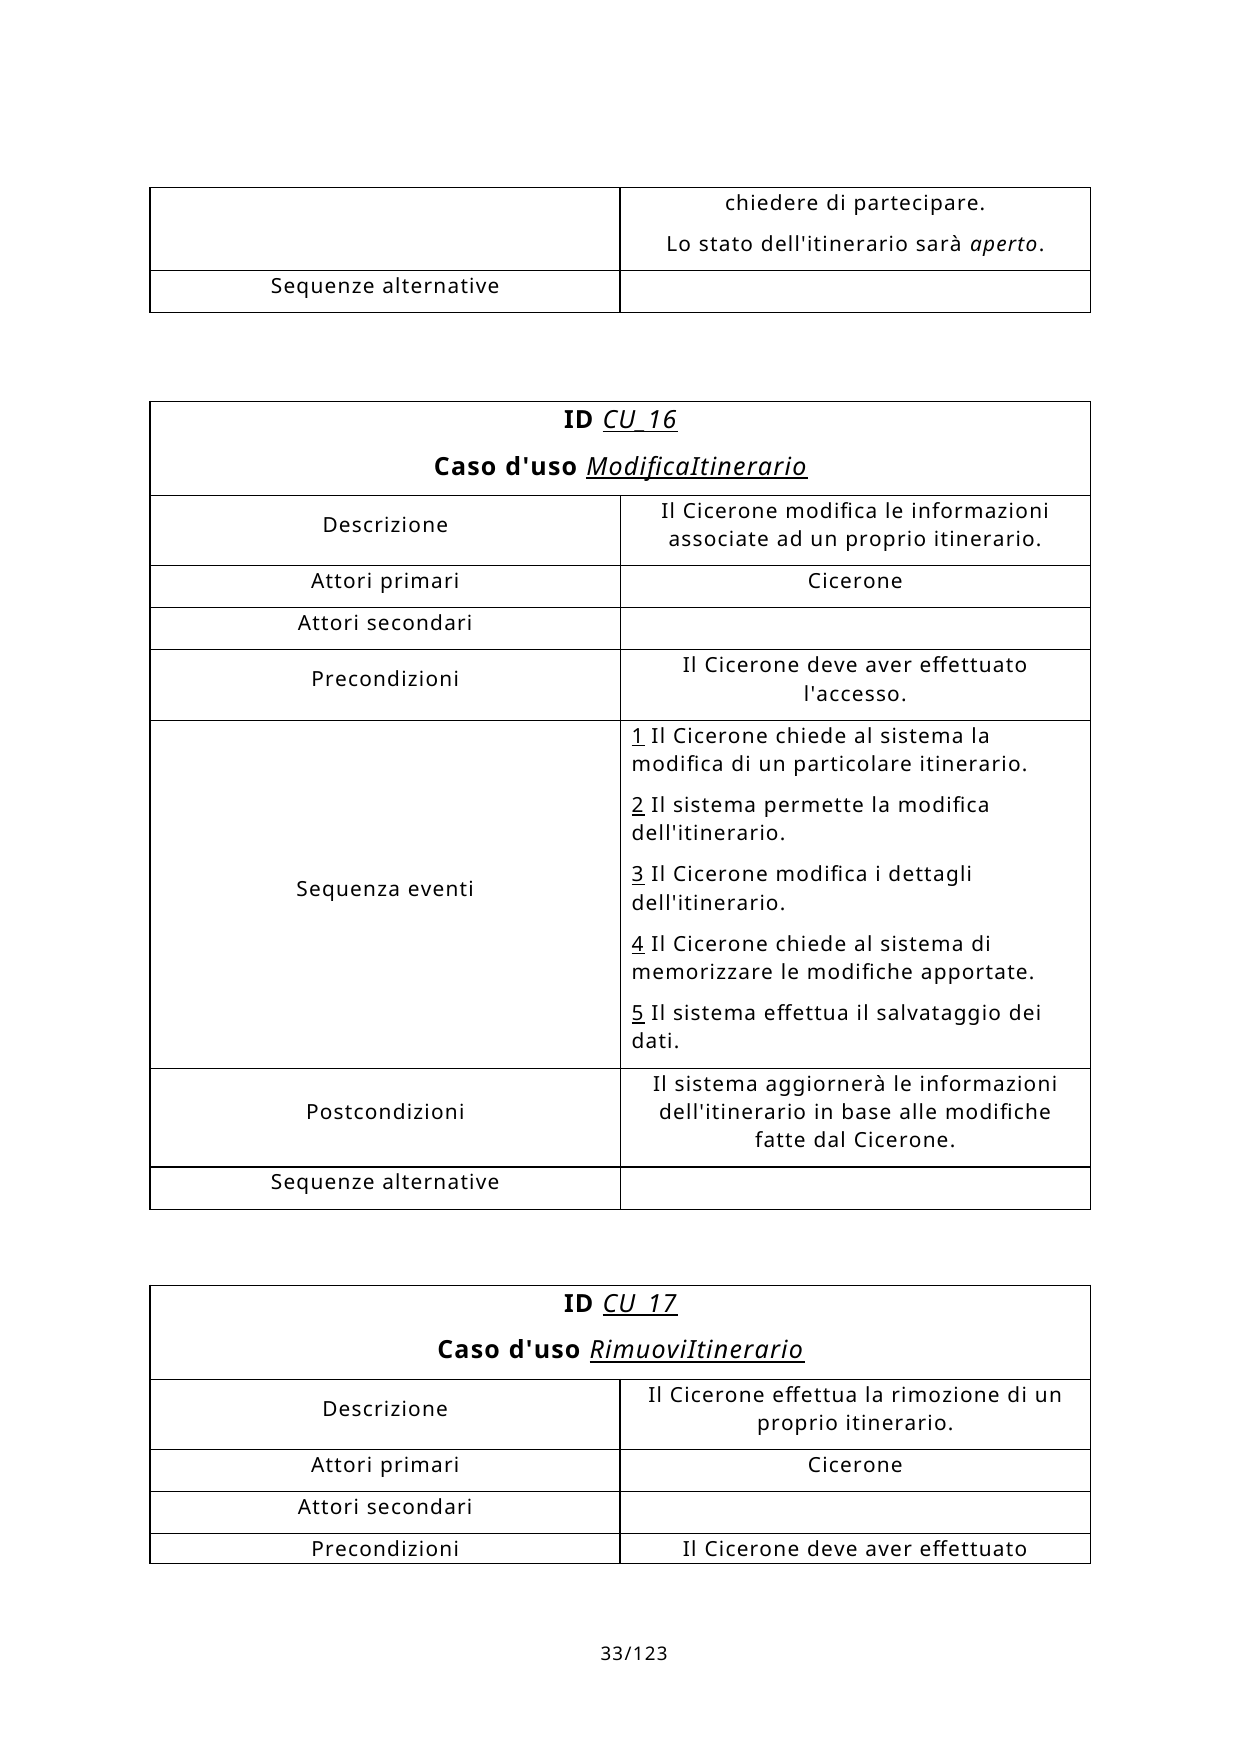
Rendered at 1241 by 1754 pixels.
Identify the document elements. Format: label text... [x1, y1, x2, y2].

table_cell [621, 608, 1090, 649]
table_cell [621, 1168, 1090, 1208]
table_cell Precondizioni [151, 650, 620, 720]
table_cell Attori secondari [151, 608, 620, 649]
table_cell 1 Il Cicerone chiede al sistema la modifica di un particolare itinerario. 2 Il sistema permette la modifica dell'itinerario. 3 Il Cicerone modifica i dettagli dell'itinerario. 4 Il Cicerone chiede al sistema di memorizzare le modifiche apportate. 5 Il sistema effettua il salvataggio dei dati. [621, 721, 1090, 1068]
table_cell Precondizioni [151, 1534, 619, 1562]
table_cell Il Cicerone modifica le informazioni associate ad un proprio itinerario. [621, 496, 1090, 565]
table_cell Descrizione [151, 496, 620, 565]
table_cell Il Cicerone deve aver effettuato l'accesso. [621, 650, 1090, 720]
table_cell Attori primari [151, 1450, 619, 1491]
table_cell Descrizione [151, 1380, 619, 1449]
table_cell Attori secondari [151, 1492, 619, 1533]
table_cell Sequenze alternative [151, 271, 619, 312]
table_header ID CU_16 Caso d'uso ModificaItinerario [151, 402, 1090, 495]
table_header ID CU_17 Caso d'uso RimuoviItinerario [151, 1286, 1090, 1379]
table_cell Cicerone [621, 1450, 1090, 1491]
table_cell [151, 188, 619, 270]
table_cell Sequenza eventi [151, 721, 620, 1068]
table_cell Il sistema aggiornerà le informazioni dell'itinerario in base alle modifiche fatte dal Cicerone. [621, 1069, 1090, 1166]
table_cell Il Cicerone effettua la rimozione di un proprio itinerario. [621, 1380, 1090, 1449]
table_cell [621, 271, 1090, 312]
table_cell [621, 1492, 1090, 1533]
table_cell Il Cicerone deve aver effettuato [621, 1534, 1090, 1562]
table_cell Cicerone [621, 566, 1090, 607]
table_cell Attori primari [151, 566, 620, 607]
table_cell Postcondizioni [151, 1069, 620, 1166]
table_cell Sequenze alternative [151, 1168, 620, 1208]
table_cell chiedere di partecipare. Lo stato dell'itinerario sarà aperto. [621, 188, 1090, 270]
